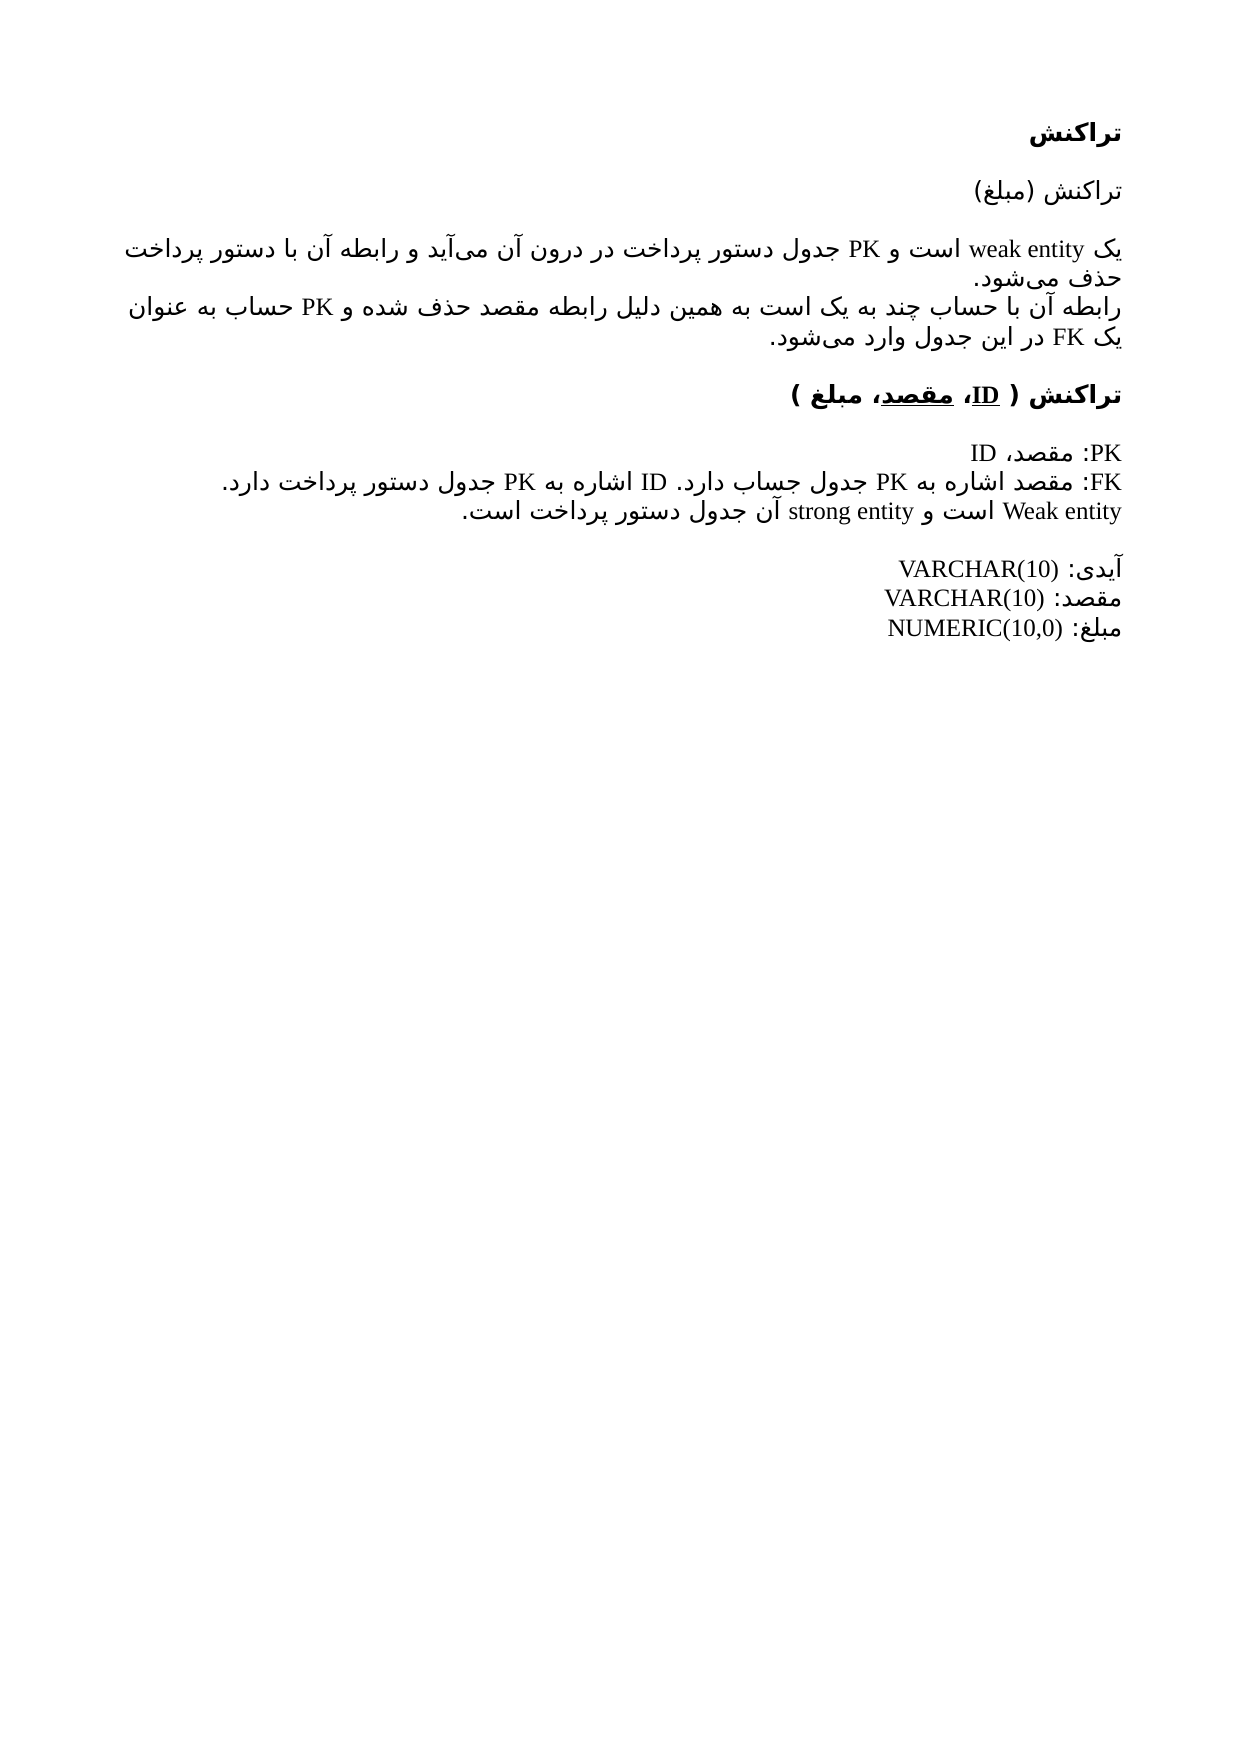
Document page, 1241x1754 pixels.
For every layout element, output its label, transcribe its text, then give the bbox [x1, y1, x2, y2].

text تراکنش ( ID، مقصد، مبلغ ) [118, 380, 1122, 409]
text FK: مقصد اشاره به PK جدول جساب دارد. ID اشاره به PK جدول دستور پرداخت دارد. [118, 467, 1122, 496]
text مقصد: VARCHAR(10) [118, 583, 1122, 613]
text رابطه آن با حساب چند به یک است به همین دلیل رابطه مقصد حذف شده و PK حساب به عنوان یک FK در این جدول وارد می‌شود. [118, 292, 1122, 351]
text یک weak entity است و PK جدول دستور پرداخت در درون آن می‌آید و رابطه آن با دستور پرداخت حذف می‌شود. [118, 234, 1122, 292]
text PK: مقصد، ID [118, 438, 1122, 467]
text مبلغ: NUMERIC(10,0) [118, 613, 1122, 642]
text تراکنش [118, 118, 1122, 147]
text تراکنش (مبلغ) [118, 176, 1122, 205]
text آیدی: VARCHAR(10) [118, 554, 1122, 583]
text Weak entity است و strong entity آن جدول دستور پرداخت است. [118, 496, 1122, 526]
